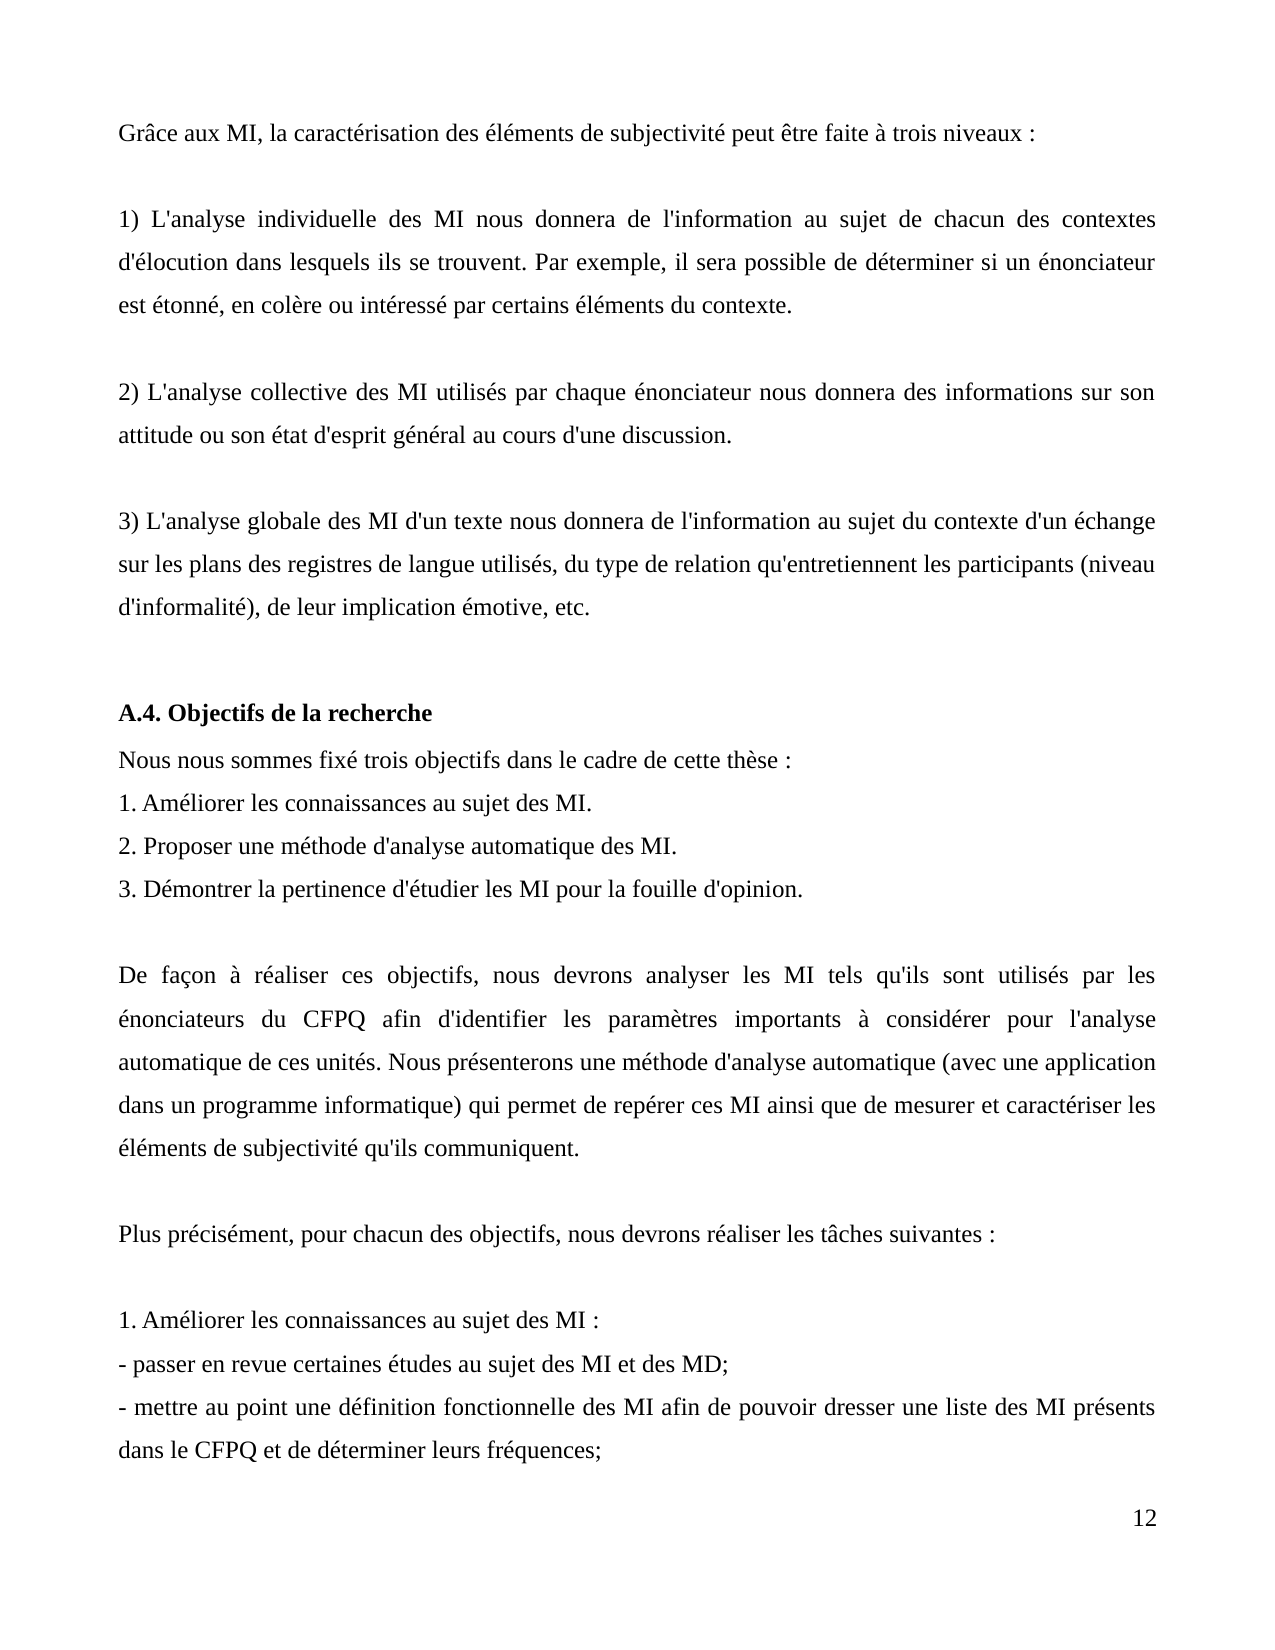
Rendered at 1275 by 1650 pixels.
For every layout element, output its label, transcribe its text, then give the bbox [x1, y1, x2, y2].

text 2. Proposer une méthode d'analyse automatique des MI. [118, 831, 1157, 860]
text Plus précisément, pour chacun des objectifs, nous devrons réaliser les tâches suivantes : [118, 1219, 1157, 1248]
text Grâce aux MI, la caractérisation des éléments de subjectivité peut être faite à trois niveaux : [118, 118, 1157, 147]
text 1. Améliorer les connaissances au sujet des MI. [118, 788, 1157, 817]
subtitle A.4. Objectifs de la recherche [118, 698, 1157, 727]
text 1. Améliorer les connaissances au sujet des MI : [118, 1306, 1157, 1334]
text 1) L'analyse individuelle des MI nous donnera de l'information au sujet de chacun des contextes d'élocution dans lesquels ils se trouvent. Par exemple, il sera possible de déterminer si un énonciateur est étonné, en colère ou intéressé par certains éléments du contexte. [118, 204, 1157, 319]
text 3) L'analyse globale des MI d'un texte nous donnera de l'information au sujet du contexte d'un échange sur les plans des registres de langue utilisés, du type de relation qu'entretiennent les participants (niveau d'informalité), de leur implication émotive, etc. [118, 506, 1157, 621]
text 3. Démontrer la pertinence d'étudier les MI pour la fouille d'opinion. [118, 874, 1157, 903]
text 2) L'analyse collective des MI utilisés par chaque énonciateur nous donnera des informations sur son attitude ou son état d'esprit général au cours d'une discussion. [118, 377, 1157, 449]
text - mettre au point une définition fonctionnelle des MI afin de pouvoir dresser une liste des MI présents dans le CFPQ et de déterminer leurs fréquences; [118, 1392, 1157, 1464]
text Nous nous sommes fixé trois objectifs dans le cadre de cette thèse : [118, 745, 1157, 774]
text De façon à réaliser ces objectifs, nous devrons analyser les MI tels qu'ils sont utilisés par les énonciateurs du CFPQ afin d'identifier les paramètres importants à considérer pour l'analyse automatique de ces unités. Nous présenterons une méthode d'analyse automatique (avec une application dans un programme informatique) qui permet de repérer ces MI ainsi que de mesurer et caractériser les éléments de subjectivité qu'ils communiquent. [118, 961, 1157, 1162]
text - passer en revue certaines études au sujet des MI et des MD; [118, 1349, 1157, 1377]
